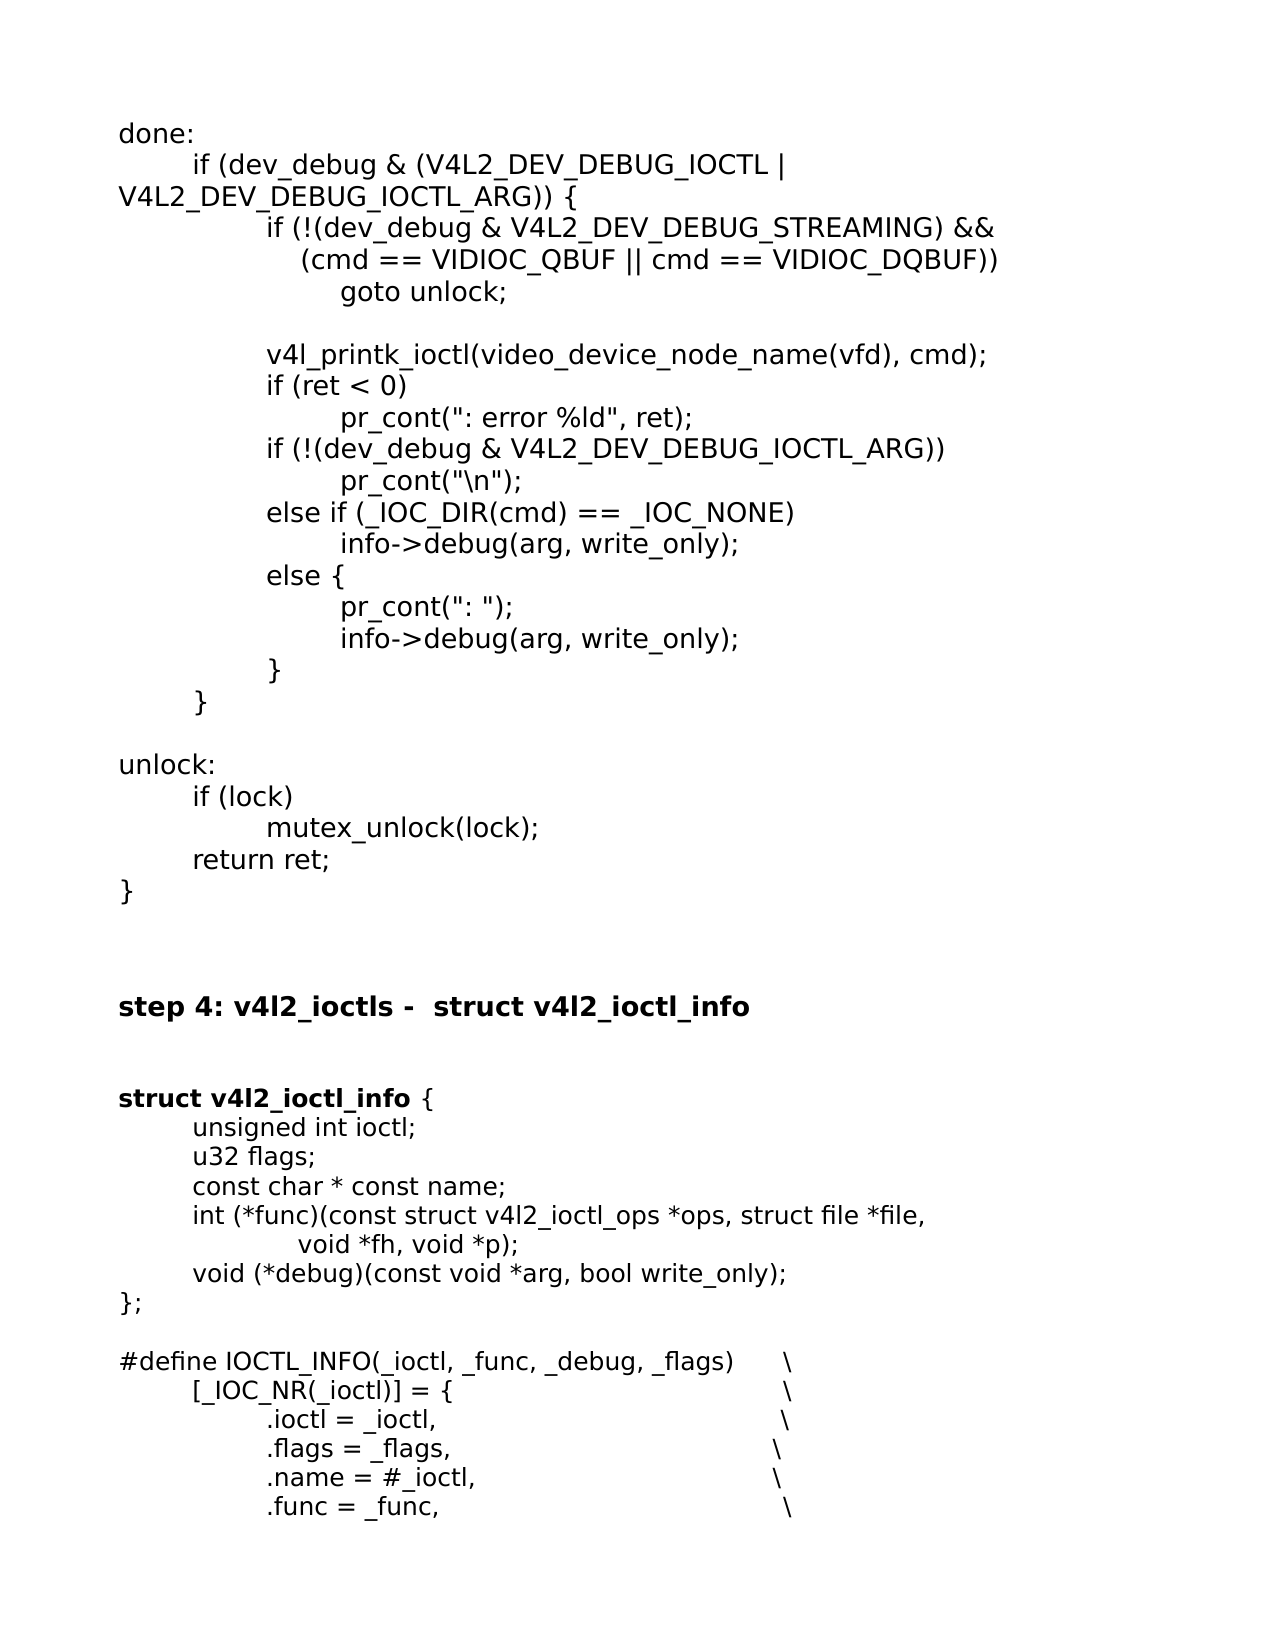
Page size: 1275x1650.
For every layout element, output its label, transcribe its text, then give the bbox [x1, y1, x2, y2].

text } [118, 876, 1157, 907]
text struct v4l2_ioctl_info { [118, 1084, 1157, 1113]
text } [118, 686, 1157, 718]
text .ioctl = _ioctl, \ [118, 1405, 1157, 1434]
text info->debug(arg, write_only); [118, 623, 1157, 655]
text void (*debug)(const void *arg, bool write_only); [118, 1259, 1157, 1288]
text v4l_printk_ioctl(video_device_node_name(vfd), cmd); [118, 339, 1157, 371]
text if (ret < 0) [118, 371, 1157, 402]
text .name = #_ioctl, \ [118, 1463, 1157, 1493]
text pr_cont("\n"); [118, 465, 1157, 497]
text if (dev_debug & (V4L2_DEV_DEBUG_IOCTL | V4L2_DEV_DEBUG_IOCTL_ARG)) { [118, 150, 1157, 213]
text pr_cont(": error %ld", ret); [118, 402, 1157, 434]
text .flags = _flags, \ [118, 1434, 1157, 1463]
subtitle step 4: v4l2_ioctls - struct v4l2_ioctl_info [118, 991, 1157, 1023]
text done: [118, 118, 1157, 150]
text .func = _func, \ [118, 1493, 1157, 1522]
text u32 flags; [118, 1143, 1157, 1172]
text int (*func)(const struct v4l2_ioctl_ops *ops, struct file *file, [118, 1201, 1157, 1230]
text pr_cont(": "); [118, 592, 1157, 623]
text if (lock) [118, 781, 1157, 812]
text if (!(dev_debug & V4L2_DEV_DEBUG_IOCTL_ARG)) [118, 434, 1157, 465]
text else { [118, 560, 1157, 592]
text unsigned int ioctl; [118, 1113, 1157, 1143]
text #define IOCTL_INFO(_ioctl, _func, _debug, _flags) \ [118, 1347, 1157, 1376]
text void *fh, void *p); [118, 1230, 1157, 1259]
text if (!(dev_debug & V4L2_DEV_DEBUG_STREAMING) && [118, 213, 1157, 244]
text (cmd == VIDIOC_QBUF || cmd == VIDIOC_DQBUF)) [118, 244, 1157, 276]
text goto unlock; [118, 276, 1157, 307]
text mutex_unlock(lock); [118, 812, 1157, 844]
text } [118, 655, 1157, 686]
text [_IOC_NR(_ioctl)] = { \ [118, 1376, 1157, 1405]
text info->debug(arg, write_only); [118, 528, 1157, 560]
text const char * const name; [118, 1172, 1157, 1201]
text unlock: [118, 749, 1157, 781]
text else if (_IOC_DIR(cmd) == _IOC_NONE) [118, 497, 1157, 528]
text }; [118, 1288, 1157, 1318]
text return ret; [118, 844, 1157, 876]
